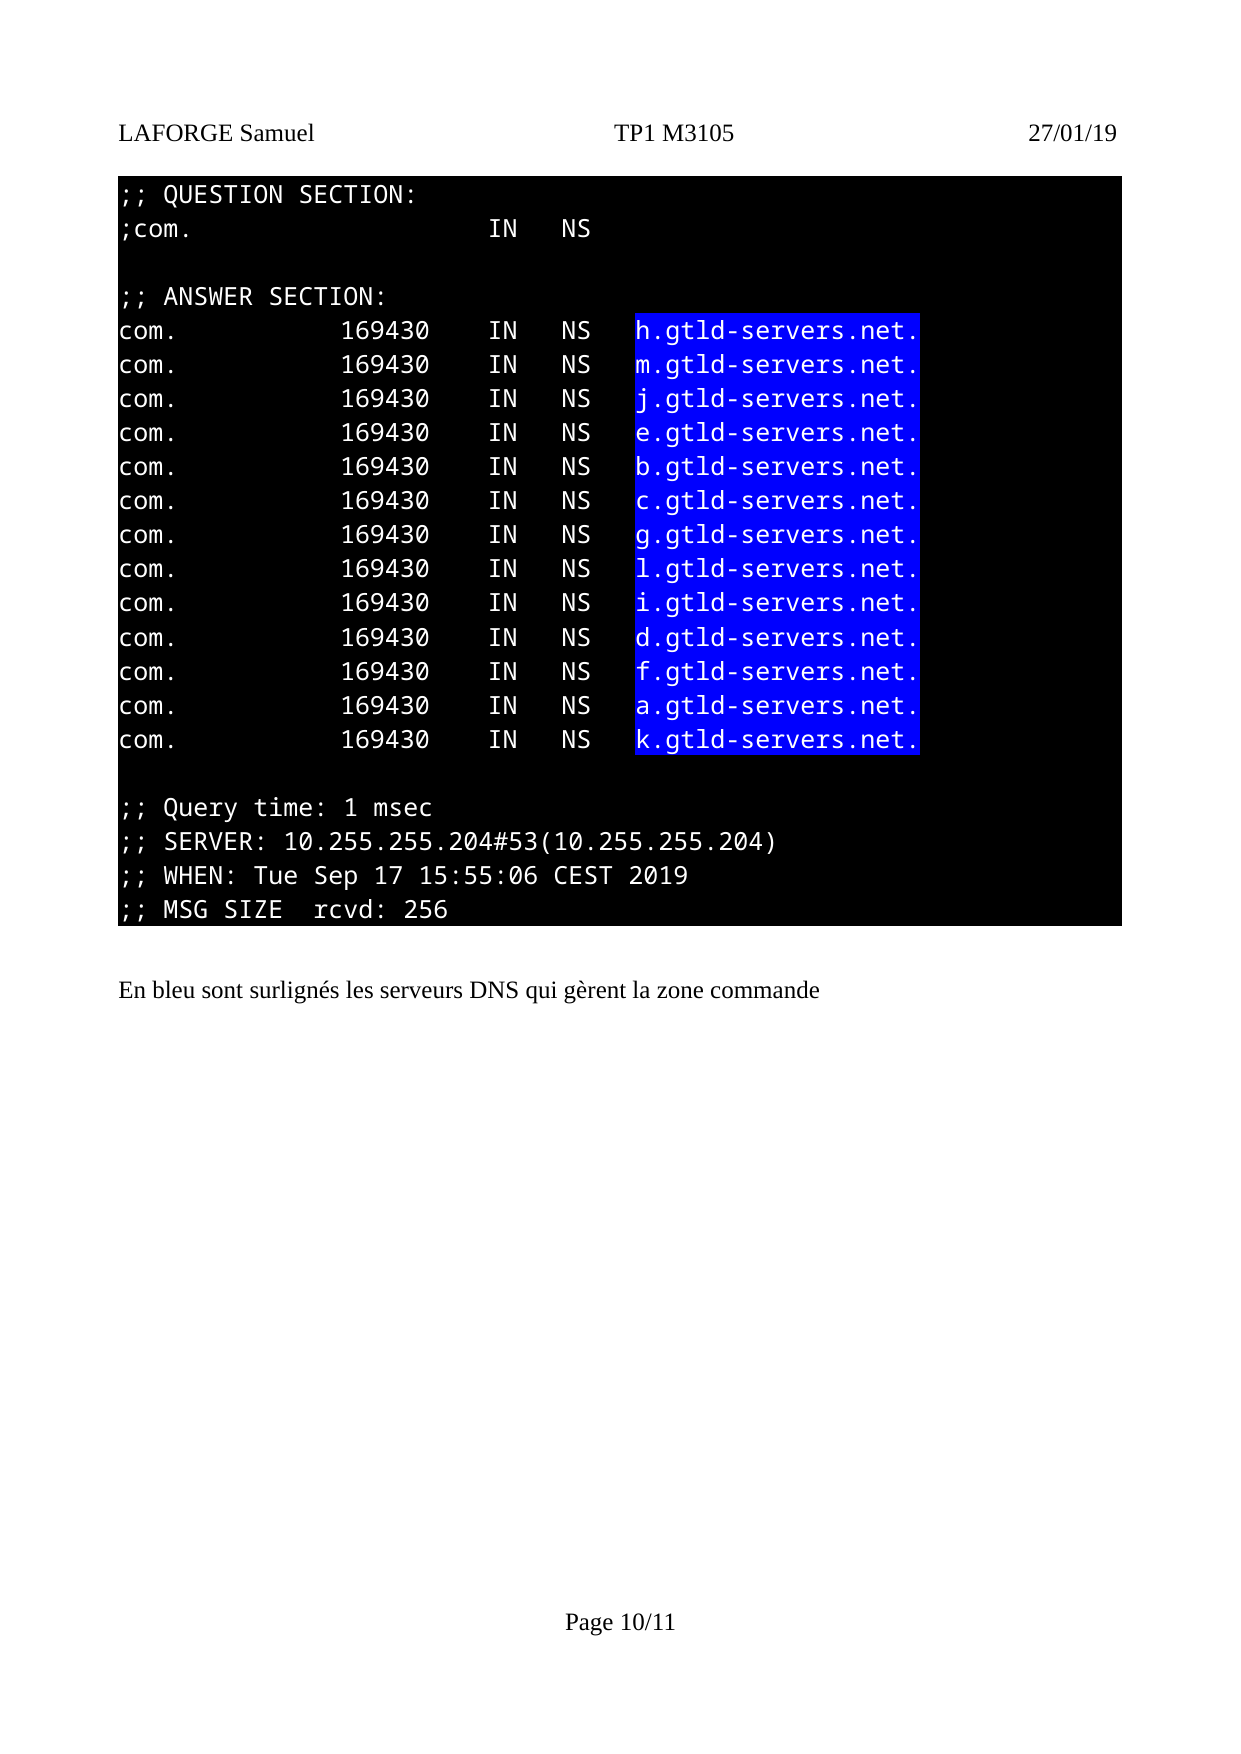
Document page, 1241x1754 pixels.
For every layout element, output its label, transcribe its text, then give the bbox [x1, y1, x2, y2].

text com. 169430 IN NS g.gtld-servers.net. [118, 517, 1122, 551]
text com. 169430 IN NS d.gtld-servers.net. [118, 619, 1122, 653]
text com. 169430 IN NS a.gtld-servers.net. [118, 687, 1122, 721]
text ;; MSG SIZE rcvd: 256 [118, 892, 1122, 926]
text com. 169430 IN NS k.gtld-servers.net. [118, 721, 1122, 755]
text com. 169430 IN NS l.gtld-servers.net. [118, 551, 1122, 585]
text com. 169430 IN NS m.gtld-servers.net. [118, 347, 1122, 381]
text ;; ANSWER SECTION: [118, 278, 1122, 313]
text ;; WHEN: Tue Sep 17 15:55:06 CEST 2019 [118, 858, 1122, 892]
text com. 169430 IN NS j.gtld-servers.net. [118, 381, 1122, 415]
text com. 169430 IN NS h.gtld-servers.net. [118, 313, 1122, 347]
text com. 169430 IN NS i.gtld-servers.net. [118, 585, 1122, 619]
text com. 169430 IN NS b.gtld-servers.net. [118, 449, 1122, 483]
text En bleu sont surlignés les serveurs DNS qui gèrent la zone commande [118, 975, 1122, 1003]
text ;; SERVER: 10.255.255.204#53(10.255.255.204) [118, 823, 1122, 858]
text ;; Query time: 1 msec [118, 789, 1122, 823]
text com. 169430 IN NS c.gtld-servers.net. [118, 483, 1122, 517]
text ;com. IN NS [118, 210, 1122, 244]
text ;; QUESTION SECTION: [118, 176, 1122, 210]
text com. 169430 IN NS e.gtld-servers.net. [118, 415, 1122, 449]
text com. 169430 IN NS f.gtld-servers.net. [118, 653, 1122, 687]
